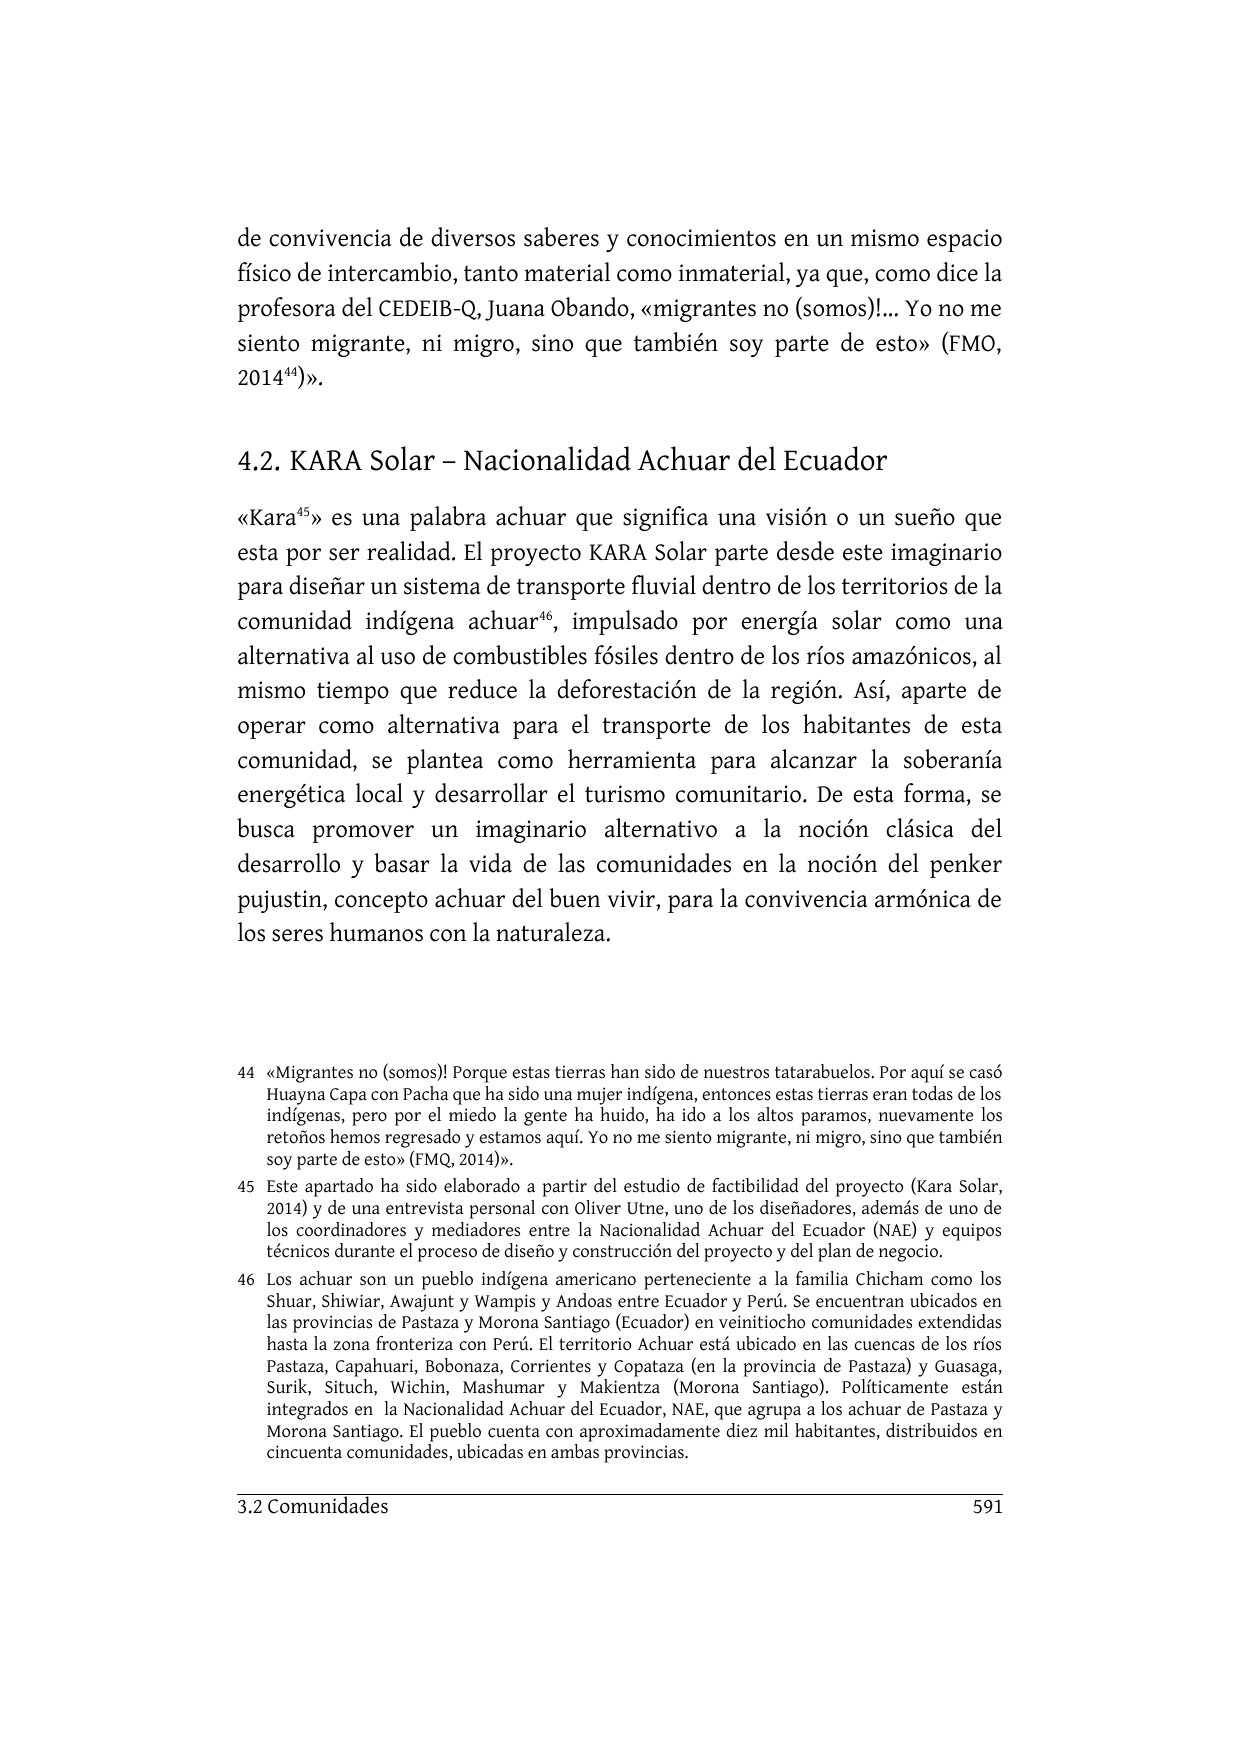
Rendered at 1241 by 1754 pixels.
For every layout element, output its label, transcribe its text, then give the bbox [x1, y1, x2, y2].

subtitle KARA Solar – Nacionalidad Achuar del Ecuador [237, 443, 1003, 479]
text «Migrantes no (somos)! Porque estas tierras han sido de nuestros tatarabuelos. Por aquí se casó Huayna Capa con Pacha que ha sido una mujer indígena, entonces estas tierras eran todas de los indígenas, pero por el miedo la gente ha huido, ha ido a los altos paramos, nuevamente los retoños hemos regresado y estamos aquí. Yo no me siento migrante, ni migro, sino que también soy parte de esto» (FMQ, 2014)». [237, 1062, 1003, 1170]
text de convivencia de diversos saberes y conocimientos en un mismo espacio físico de intercambio, tanto material como inmaterial, ya que, como dice la profesora del CEDEIB-Q, Juana Obando, «migrantes no (somos)!... Yo no me siento migrante, ni migro, sino que también soy parte de esto» (FMO, 2014)». [237, 225, 1003, 393]
text Este apartado ha sido elaborado a partir del estudio de factibilidad del proyecto (Kara Solar, 2014) y de una entrevista personal con Oliver Utne, uno de los diseñadores, además de uno de los coordinadores y mediadores entre la Nacionalidad Achuar del Ecuador (NAE) y equipos técnicos durante el proceso de diseño y construcción del proyecto y del plan de negocio. [237, 1176, 1003, 1263]
text «Kara» es una palabra achuar que significa una visión o un sueño que esta por ser realidad. El proyecto KARA Solar parte desde este imaginario para diseñar un sistema de transporte fluvial dentro de los territorios de la comunidad indígena achuar, impulsado por energía solar como una alternativa al uso de combustibles fósiles dentro de los ríos amazónicos, al mismo tiempo que reduce la deforestación de la región. Así, aparte de operar como alternativa para el transporte de los habitantes de esta comunidad, se plantea como herramienta para alcanzar la soberanía energética local y desarrollar el turismo comunitario. De esta forma, se busca promover un imaginario alternativo a la noción clásica del desarrollo y basar la vida de las comunidades en la noción del penker pujustin, concepto achuar del buen vivir, para la convivencia armónica de los seres humanos con la naturaleza. [237, 503, 1003, 949]
text Los achuar son un pueblo indígena americano perteneciente a la familia Chicham como los Shuar, Shiwiar, Awajunt y Wampis y Andoas entre Ecuador y Perú. Se encuentran ubicados en las provincias de Pastaza y Morona Santiago (Ecuador) en veinitiocho comunidades extendidas hasta la zona fronteriza con Perú. El territorio Achuar está ubicado en las cuencas de los ríos Pastaza, Capahuari, Bobonaza, Corrientes y Copataza (en la provincia de Pastaza) y Guasaga, Surik, Situch, Wichin, Mashumar y Makientza (Morona Santiago). Políticamente están integrados en la Nacionalidad Achuar del Ecuador, NAE, que agrupa a los achuar de Pastaza y Morona Santiago. El pueblo cuenta con aproximadamente diez mil habitantes, distribuidos en cincuenta comunidades, ubicadas en ambas provincias. [237, 1269, 1003, 1464]
